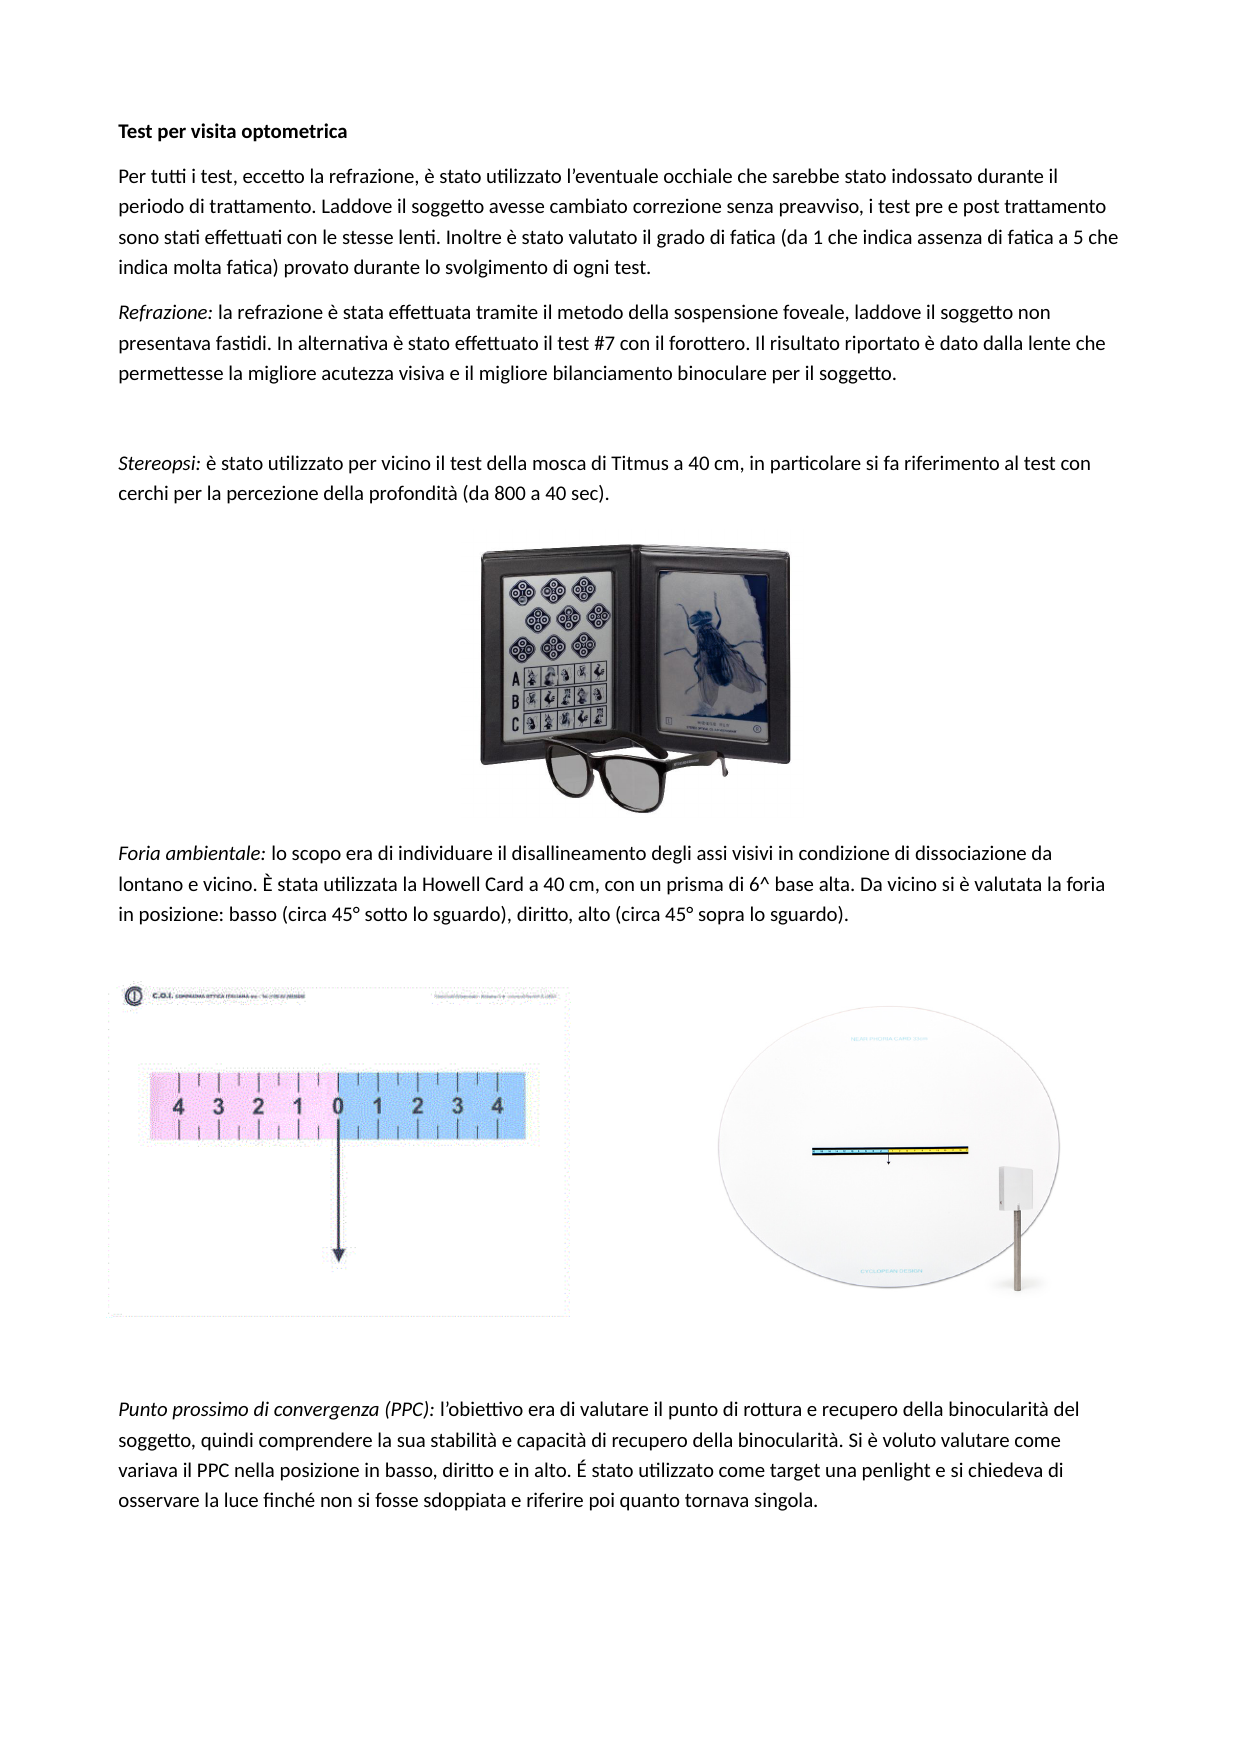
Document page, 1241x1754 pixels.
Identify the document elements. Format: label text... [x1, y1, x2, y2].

text Per tutti i test, eccetto la refrazione, è stato utilizzato l’eventuale occhiale che sarebbe stato indossato durante il periodo di trattamento. Laddove il soggetto avesse cambiato correzione senza preavviso, i test pre e post trattamento sono stati effettuati con le stesse lenti. Inoltre è stato valutato il grado di fatica (da 1 che indica assenza di fatica a 5 che indica molta fatica) provato durante lo svolgimento di ogni test. [118, 163, 1122, 280]
text Punto prossimo di convergenza (PPC): l’obiettivo era di valutare il punto di rottura e recupero della binocularità del soggetto, quindi comprendere la sua stabilità e capacità di recupero della binocularità. Si è voluto valutare come variava il PPC nella posizione in basso, diritto e in alto. É stato utilizzato come target una penlight e si chiedeva di osservare la luce finché non si fosse sdoppiata e riferire poi quanto tornava singola. [118, 1396, 1122, 1513]
text Stereopsi: è stato utilizzato per vicino il test della mosca di Titmus a 40 cm, in particolare si fa riferimento al test con cerchi per la percezione della profondità (da 800 a 40 sec). [118, 450, 1122, 506]
picture [698, 955, 1080, 1338]
picture [460, 529, 804, 818]
picture [105, 980, 573, 1318]
text Refrazione: la refrazione è stata effettuata tramite il metodo della sospensione foveale, laddove il soggetto non presentava fastidi. In alternativa è stato effettuato il test #7 con il forottero. Il risultato riportato è dato dalla lente che permettesse la migliore acutezza visiva e il migliore bilanciamento binoculare per il soggetto. [118, 299, 1122, 386]
text Foria ambientale: lo scopo era di individuare il disallineamento degli assi visivi in condizione di dissociazione da lontano e vicino. È stata utilizzata la Howell Card a 40 cm, con un prisma di 6^ base alta. Da vicino si è valutata la foria in posizione: basso (circa 45° sotto lo sguardo), diritto, alto (circa 45° sopra lo sguardo). [118, 841, 1122, 927]
text Test per visita optometrica [118, 118, 1122, 143]
